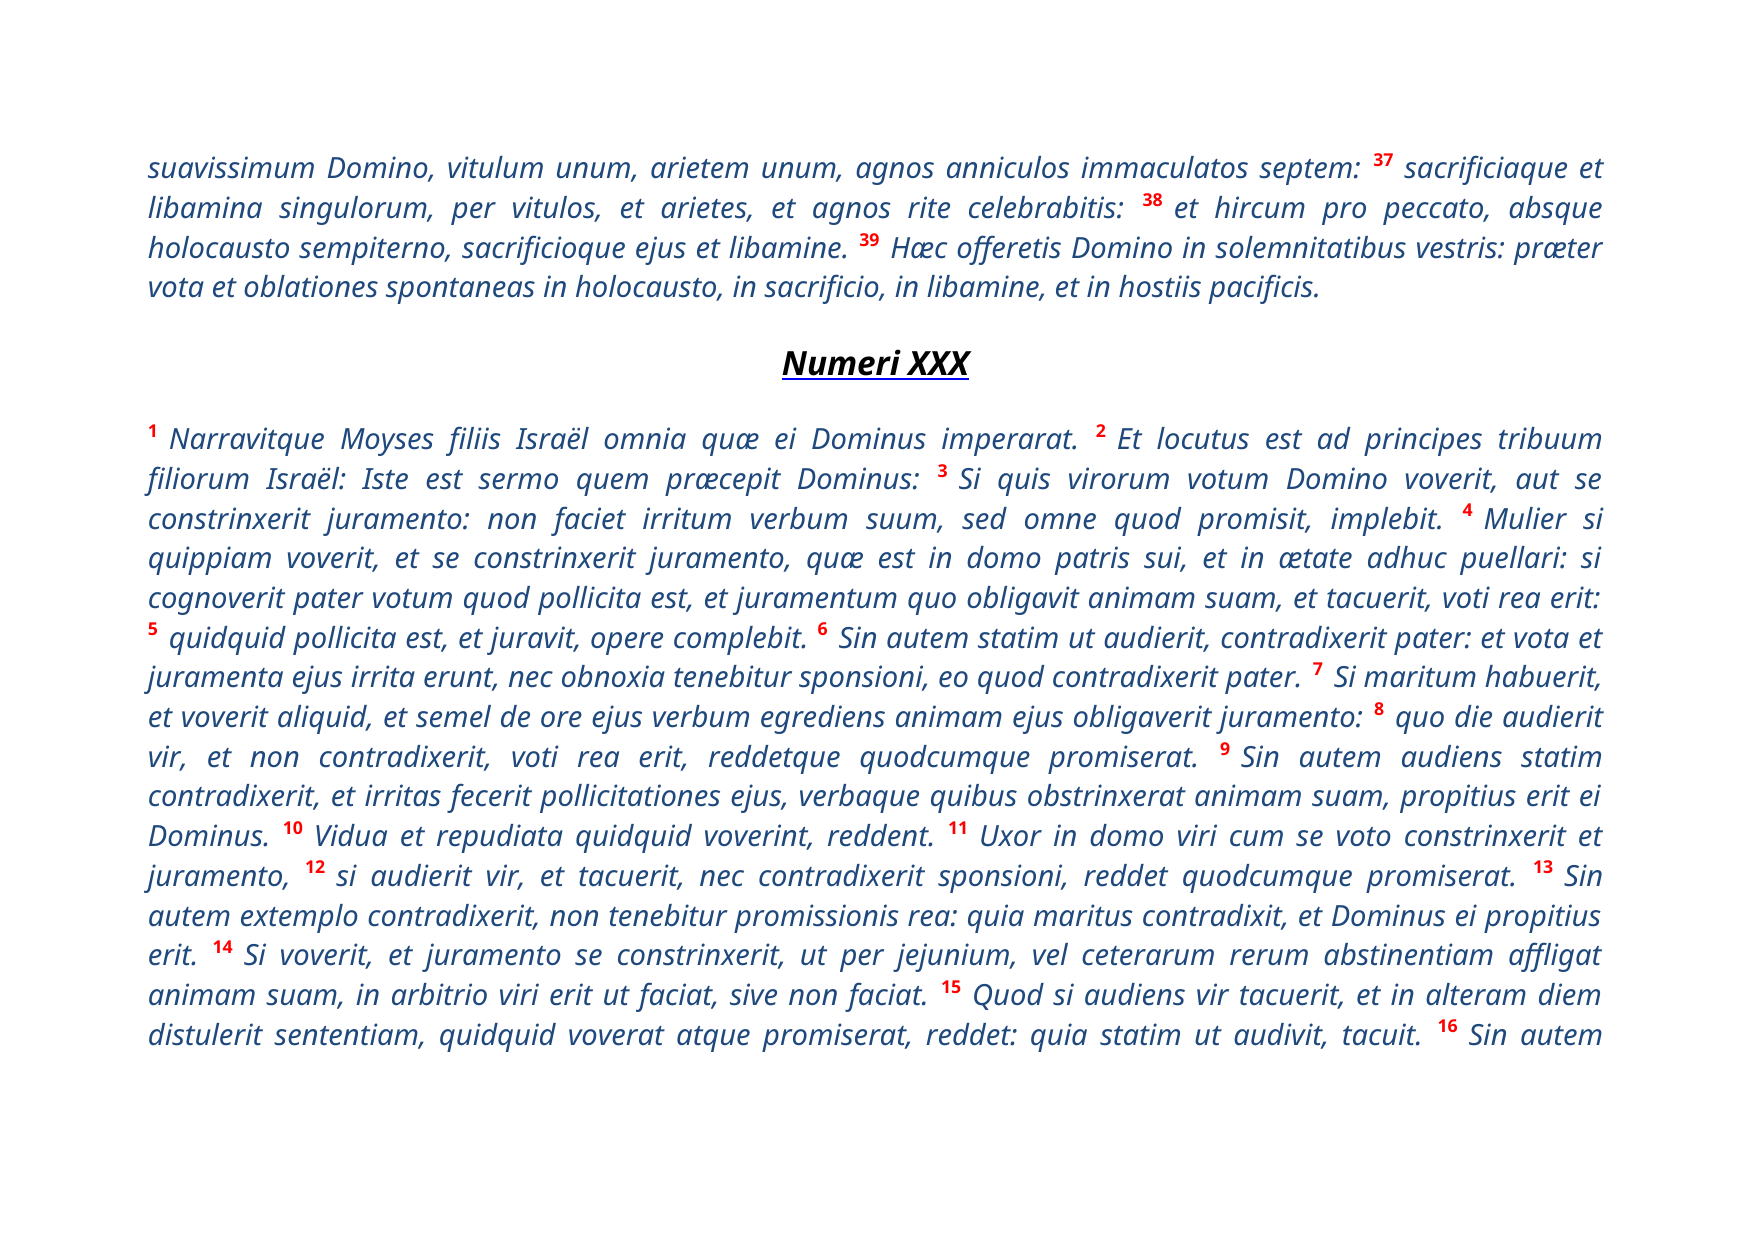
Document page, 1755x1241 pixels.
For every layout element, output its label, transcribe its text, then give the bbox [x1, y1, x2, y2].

text Numeri XXX [148, 340, 1606, 385]
text suavissimum Domino, vitulum unum, arietem unum, agnos anniculos immaculatos septem: 37 sacrificiaque et libamina singulorum, per vitulos, et arietes, et agnos rite celebrabitis: 38 et hircum pro peccato, absque holocausto sempiterno, sacrificioque ejus et libamine. 39 Hæc offeretis Domino in solemnitatibus vestris: præter vota et oblationes spontaneas in holocausto, in sacrificio, in libamine, et in hostiis pacificis. [148, 148, 1606, 306]
text 1 Narravitque Moyses filiis Israël omnia quæ ei Dominus imperarat. 2 Et locutus est ad principes tribuum filiorum Israël: Iste est sermo quem præcepit Dominus: 3 Si quis virorum votum Domino voverit, aut se constrinxerit juramento: non faciet irritum verbum suum, sed omne quod promisit, implebit. 4 Mulier si quippiam voverit, et se constrinxerit juramento, quæ est in domo patris sui, et in ætate adhuc puellari: si cognoverit pater votum quod pollicita est, et juramentum quo obligavit animam suam, et tacuerit, voti rea erit: 5 quidquid pollicita est, et juravit, opere complebit. 6 Sin autem statim ut audierit, contradixerit pater: et vota et juramenta ejus irrita erunt, nec obnoxia tenebitur sponsioni, eo quod contradixerit pater. 7 Si maritum habuerit, et voverit aliquid, et semel de ore ejus verbum egrediens animam ejus obligaverit juramento: 8 quo die audierit vir, et non contradixerit, voti rea erit, reddetque quodcumque promiserat. 9 Sin autem audiens statim contradixerit, et irritas fecerit pollicitationes ejus, verbaque quibus obstrinxerat animam suam, propitius erit ei Dominus. 10 Vidua et repudiata quidquid voverint, reddent. 11 Uxor in domo viri cum se voto constrinxerit et juramento, 12 si audierit vir, et tacuerit, nec contradixerit sponsioni, reddet quodcumque promiserat. 13 Sin autem extemplo contradixerit, non tenebitur promissionis rea: quia maritus contradixit, et Dominus ei propitius erit. 14 Si voverit, et juramento se constrinxerit, ut per jejunium, vel ceterarum rerum abstinentiam affligat animam suam, in arbitrio viri erit ut faciat, sive non faciat. 15 Quod si audiens vir tacuerit, et in alteram diem distulerit sententiam, quidquid voverat atque promiserat, reddet: quia statim ut audivit, tacuit. 16 Sin autem [148, 418, 1606, 1053]
